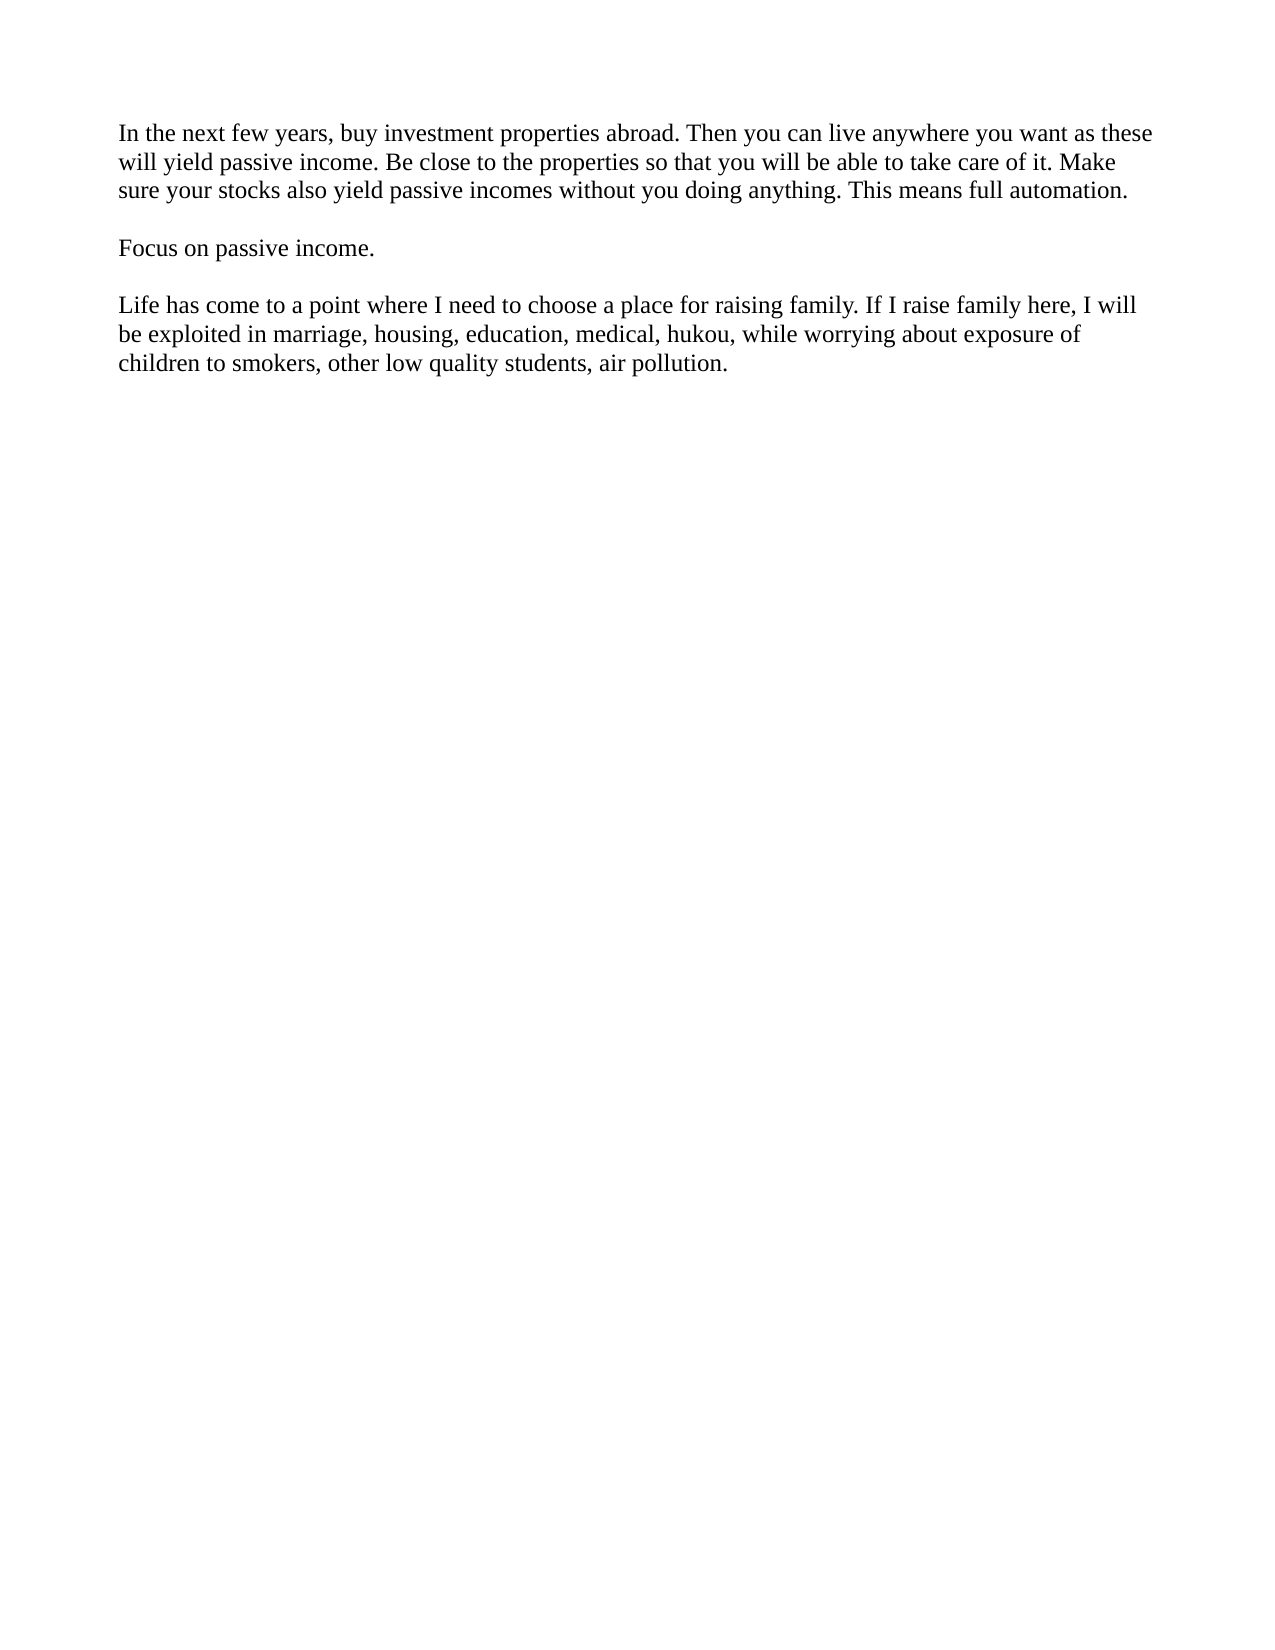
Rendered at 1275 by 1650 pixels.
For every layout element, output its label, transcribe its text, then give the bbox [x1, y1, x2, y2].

text In the next few years, buy investment properties abroad. Then you can live anywhere you want as these will yield passive income. Be close to the properties so that you will be able to take care of it. Make sure your stocks also yield passive incomes without you doing anything. This means full automation. [118, 118, 1157, 204]
text Life has come to a point where I need to choose a place for raising family. If I raise family here, I will be exploited in marriage, housing, education, medical, hukou, while worrying about exposure of children to smokers, other low quality students, air pollution. [118, 291, 1157, 377]
text Focus on passive income. [118, 233, 1157, 262]
